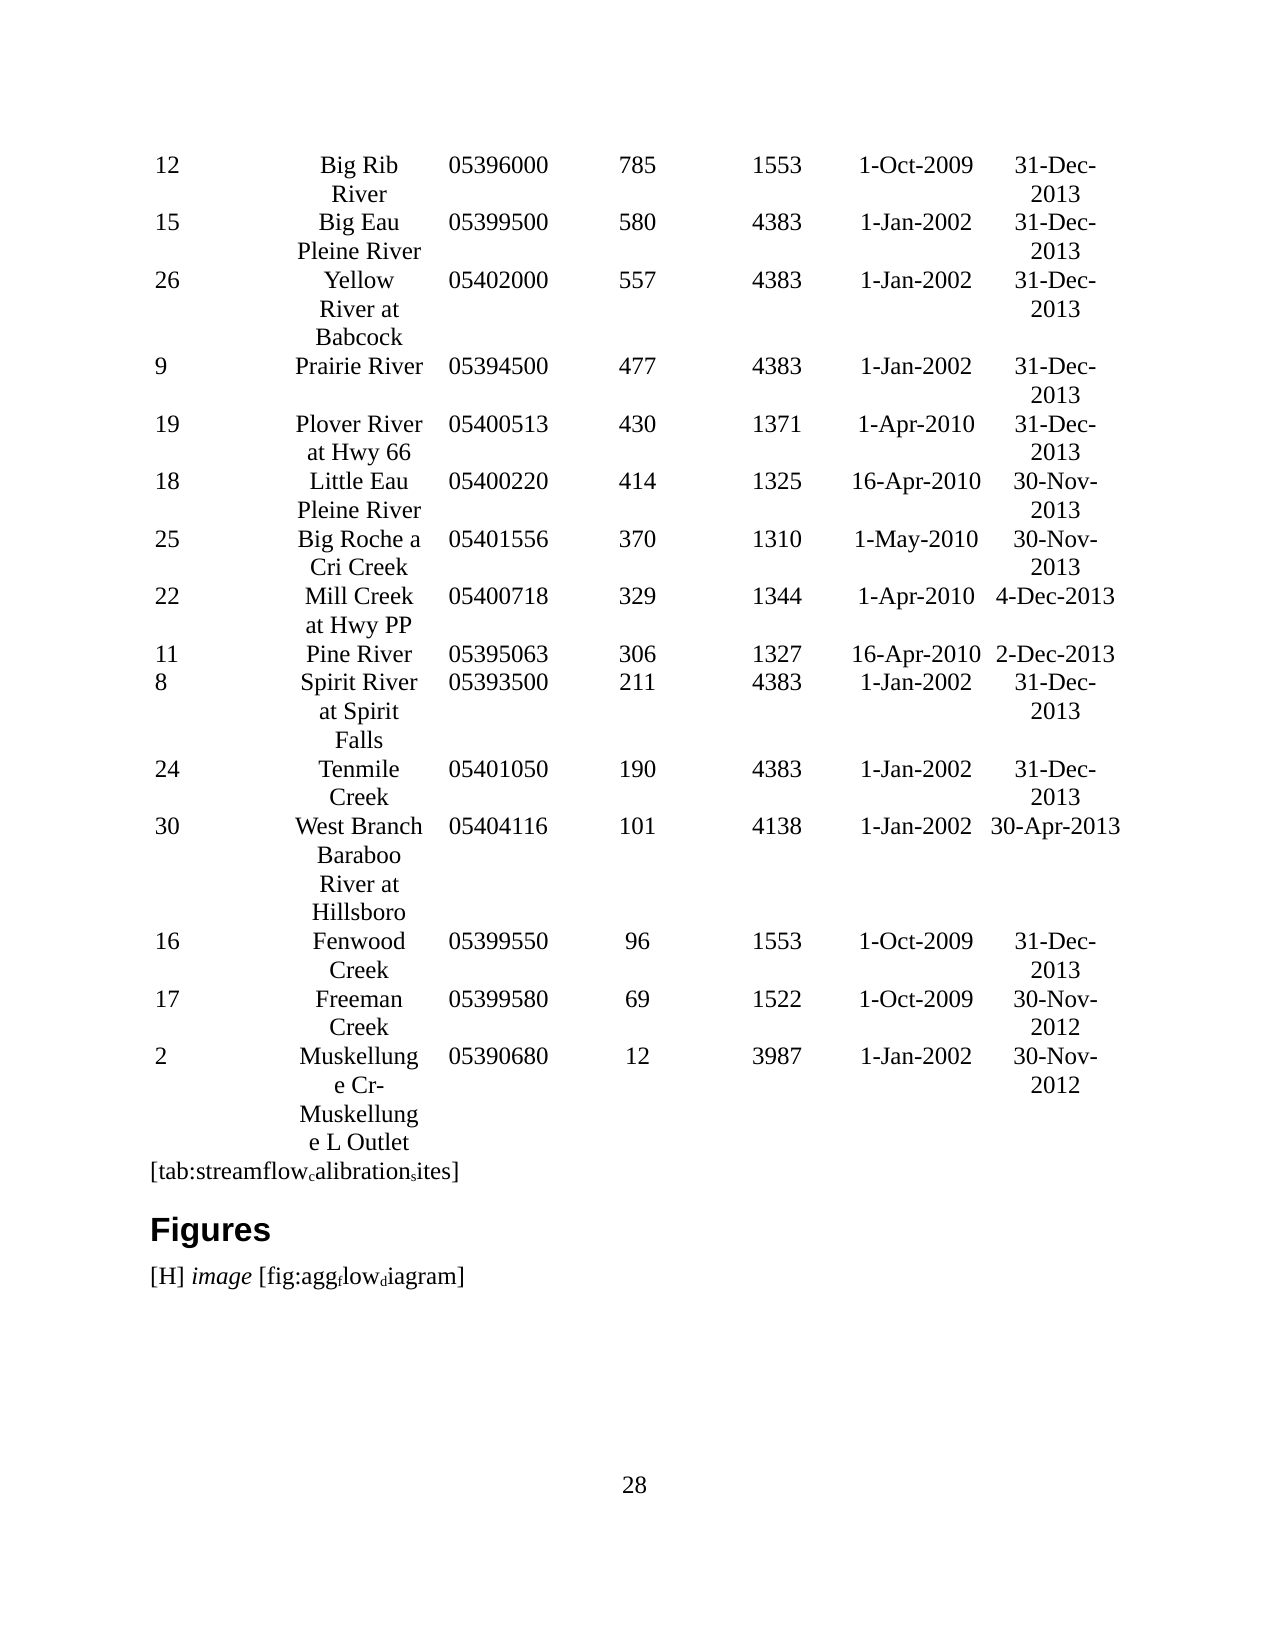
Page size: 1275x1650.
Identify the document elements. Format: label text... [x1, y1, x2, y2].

table_cell 05404116 [429, 811, 568, 926]
table_cell 31-Dec-2013 [986, 754, 1125, 811]
table_cell 785 [568, 150, 707, 207]
table_cell Big Eau Pleine River [289, 208, 428, 265]
table_cell 1371 [707, 409, 846, 466]
table_cell Pine River [289, 639, 428, 667]
table_cell Big Rib River [289, 150, 428, 207]
table_cell 17 [150, 984, 289, 1041]
table_cell 18 [150, 466, 289, 524]
table_cell 31-Dec-2013 [986, 668, 1125, 754]
table_cell 30-Nov-2012 [986, 1041, 1125, 1156]
table_cell 9 [150, 351, 289, 409]
table_cell 1-Jan-2002 [846, 351, 986, 409]
table_cell 30-Nov-2012 [986, 984, 1125, 1041]
table_cell 05399580 [429, 984, 568, 1041]
table_cell 31-Dec-2013 [986, 208, 1125, 265]
table_cell 370 [568, 524, 707, 581]
table_cell 26 [150, 265, 289, 351]
table_cell 1-Jan-2002 [846, 811, 986, 926]
table_cell Little Eau Pleine River [289, 466, 428, 524]
table_cell Mill Creek at Hwy PP [289, 581, 428, 639]
table_cell 101 [568, 811, 707, 926]
table_cell 05399550 [429, 926, 568, 984]
table_cell 15 [150, 208, 289, 265]
table_cell 30-Nov-2013 [986, 466, 1125, 524]
table_cell 1-Jan-2002 [846, 668, 986, 754]
table_cell 05399500 [429, 208, 568, 265]
table_cell 557 [568, 265, 707, 351]
table_cell 1-Jan-2002 [846, 754, 986, 811]
table_cell 2-Dec-2013 [986, 639, 1125, 667]
table_cell 1-Oct-2009 [846, 150, 986, 207]
table_cell 05400220 [429, 466, 568, 524]
table_cell 1344 [707, 581, 846, 639]
table_cell 1325 [707, 466, 846, 524]
table_cell 05402000 [429, 265, 568, 351]
table_cell 31-Dec-2013 [986, 265, 1125, 351]
table_cell 11 [150, 639, 289, 667]
table_cell 4383 [707, 754, 846, 811]
table_cell 211 [568, 668, 707, 754]
table_cell 1310 [707, 524, 846, 581]
table_cell Fenwood Creek [289, 926, 428, 984]
table_cell 1-Apr-2010 [846, 409, 986, 466]
table_cell 16-Apr-2010 [846, 466, 986, 524]
table_cell 05401050 [429, 754, 568, 811]
table_cell Prairie River [289, 351, 428, 409]
table_cell 4138 [707, 811, 846, 926]
table_cell 1-Oct-2009 [846, 984, 986, 1041]
table_cell 414 [568, 466, 707, 524]
table_cell Big Roche a Cri Creek [289, 524, 428, 581]
table_cell 16 [150, 926, 289, 984]
table_cell 25 [150, 524, 289, 581]
table_cell 430 [568, 409, 707, 466]
table_cell 1-Oct-2009 [846, 926, 986, 984]
table_cell 05396000 [429, 150, 568, 207]
table_cell 2 [150, 1041, 289, 1156]
table_cell 190 [568, 754, 707, 811]
table_cell 1553 [707, 150, 846, 207]
table_cell 8 [150, 668, 289, 754]
table_cell 30-Nov-2013 [986, 524, 1125, 581]
table_cell 16-Apr-2010 [846, 639, 986, 667]
table_cell 12 [150, 150, 289, 207]
table_cell West Branch Baraboo River at Hillsboro [289, 811, 428, 926]
table_cell 1327 [707, 639, 846, 667]
table_cell 12 [568, 1041, 707, 1156]
table_cell 477 [568, 351, 707, 409]
table_cell Plover River at Hwy 66 [289, 409, 428, 466]
text [tab:streamflowcalibrationsites] [150, 1156, 1125, 1185]
table_cell 05400513 [429, 409, 568, 466]
table_cell 05400718 [429, 581, 568, 639]
table_cell 31-Dec-2013 [986, 409, 1125, 466]
table_cell 31-Dec-2013 [986, 150, 1125, 207]
table_cell 19 [150, 409, 289, 466]
text [H] image [fig:aggflowdiagram] [150, 1261, 1125, 1290]
table_cell 580 [568, 208, 707, 265]
table_cell 4383 [707, 208, 846, 265]
table_cell 4383 [707, 351, 846, 409]
table_cell Spirit River at Spirit Falls [289, 668, 428, 754]
table_cell Yellow River at Babcock [289, 265, 428, 351]
table_cell 05394500 [429, 351, 568, 409]
table_cell 30-Apr-2013 [986, 811, 1125, 926]
table_cell 4383 [707, 668, 846, 754]
table_cell 1-Jan-2002 [846, 1041, 986, 1156]
table_cell Tenmile Creek [289, 754, 428, 811]
table_cell 1-Jan-2002 [846, 265, 986, 351]
table_cell 05401556 [429, 524, 568, 581]
table_cell 96 [568, 926, 707, 984]
table_cell 329 [568, 581, 707, 639]
table_cell 1-Jan-2002 [846, 208, 986, 265]
table_cell 24 [150, 754, 289, 811]
table_cell 3987 [707, 1041, 846, 1156]
table_cell 4-Dec-2013 [986, 581, 1125, 639]
table_cell 69 [568, 984, 707, 1041]
table_cell 30 [150, 811, 289, 926]
table_cell 05395063 [429, 639, 568, 667]
subtitle Figures [150, 1210, 1125, 1249]
table_cell 1-May-2010 [846, 524, 986, 581]
table_cell Freeman Creek [289, 984, 428, 1041]
table_cell 306 [568, 639, 707, 667]
table_cell 1522 [707, 984, 846, 1041]
table_cell 4383 [707, 265, 846, 351]
table_cell 31-Dec-2013 [986, 926, 1125, 984]
table_cell 05390680 [429, 1041, 568, 1156]
table_cell 1553 [707, 926, 846, 984]
table_cell 1-Apr-2010 [846, 581, 986, 639]
table_cell 22 [150, 581, 289, 639]
table_cell 31-Dec-2013 [986, 351, 1125, 409]
table_cell 05393500 [429, 668, 568, 754]
table_cell Muskellunge Cr-Muskellunge L Outlet [289, 1041, 428, 1156]
